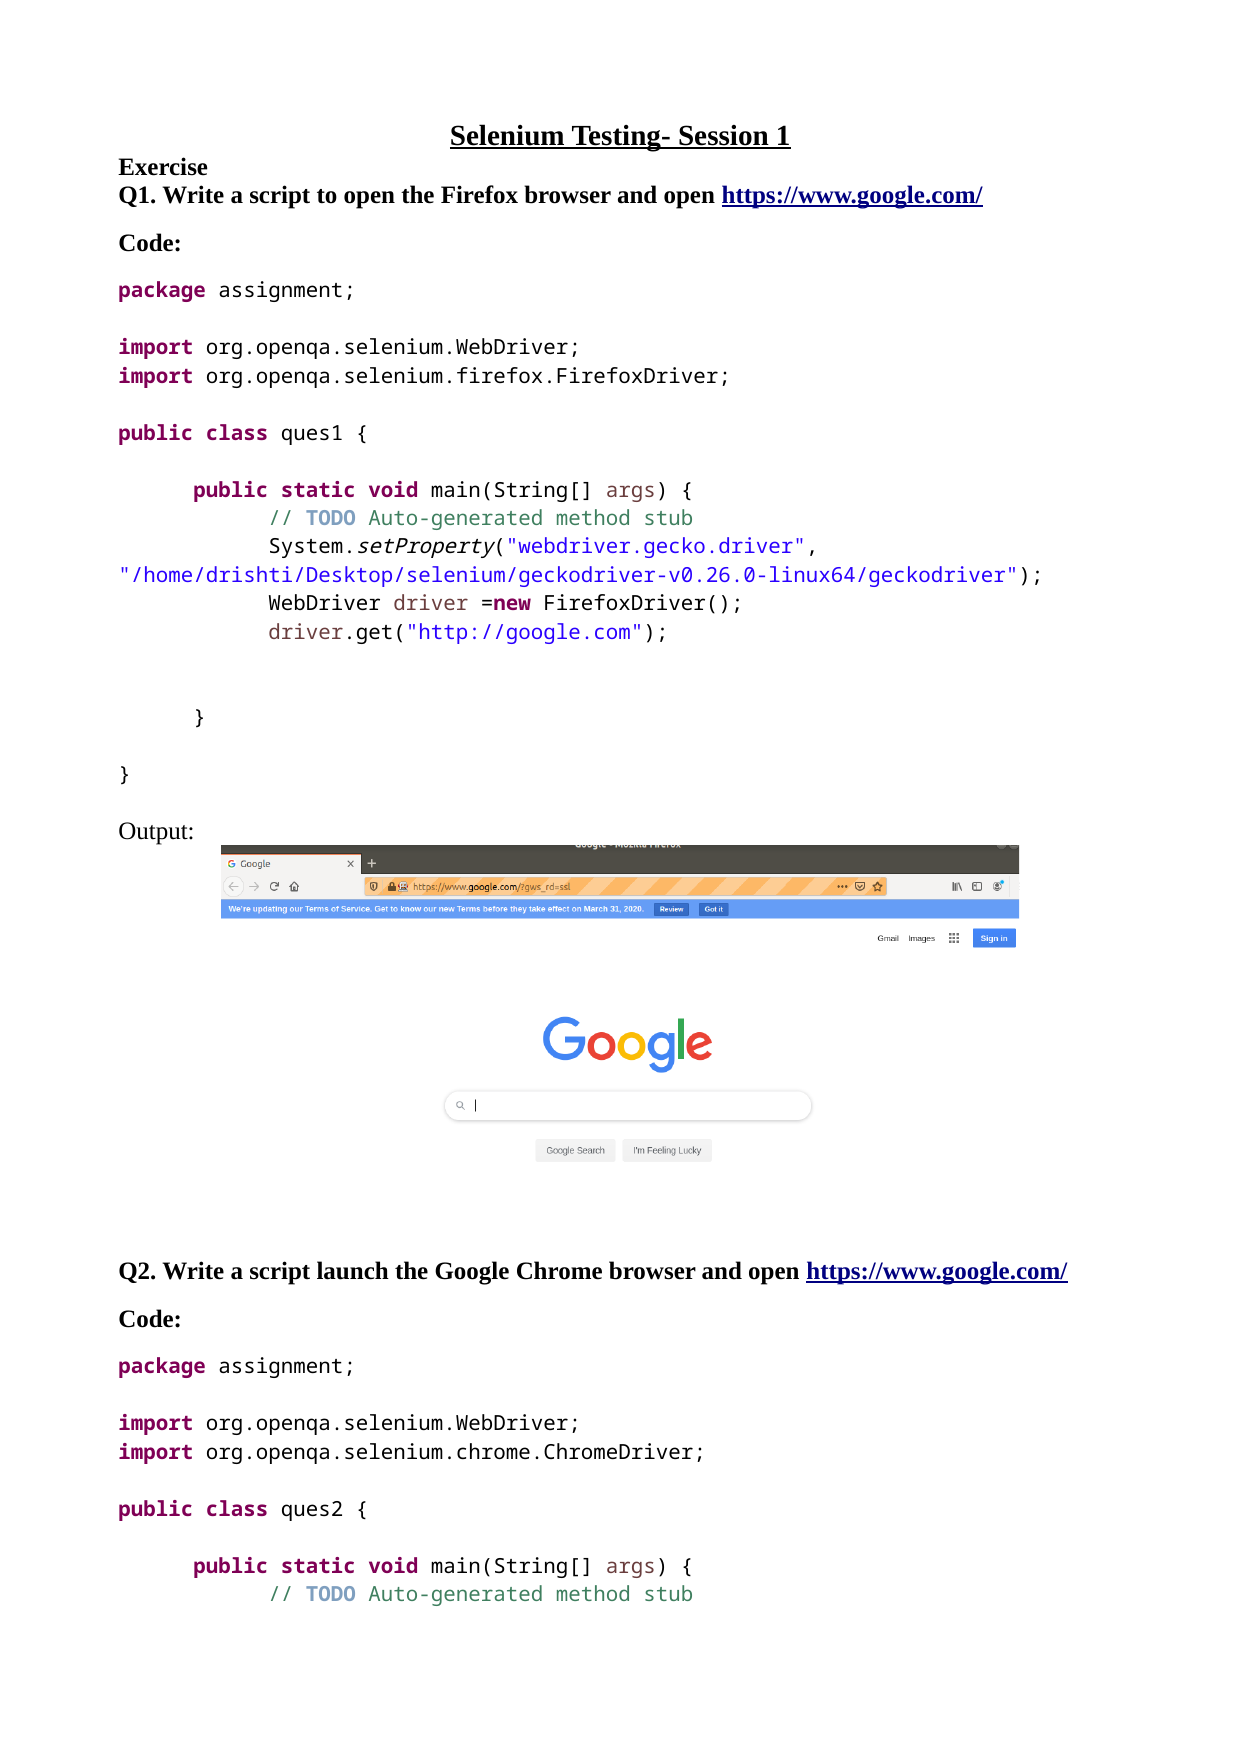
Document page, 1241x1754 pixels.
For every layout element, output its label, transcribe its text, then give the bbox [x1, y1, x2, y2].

text } [118, 759, 1122, 787]
text Code: [118, 228, 1122, 257]
text Code: [118, 1304, 1122, 1333]
text import org.openqa.selenium.WebDriver; [118, 1408, 1122, 1437]
text Q2. Write a script launch the Google Chrome browser and open https://www.google.com/ [118, 1256, 1122, 1285]
text } [118, 702, 1122, 731]
text Output: [118, 816, 1122, 845]
text package assignment; [118, 1352, 1122, 1380]
text public class ques1 { [118, 418, 1122, 446]
text import org.openqa.selenium.chrome.ChromeDriver; [118, 1437, 1122, 1465]
text Q1. Write a script to open the Firefox browser and open https://www.google.com/ [118, 180, 1122, 209]
text WebDriver driver =new FirefoxDriver(); [118, 588, 1122, 617]
text driver.get("http://google.com"); [118, 617, 1122, 645]
text public class ques2 { [118, 1494, 1122, 1522]
text public static void main(String[] args) { [118, 1551, 1122, 1579]
text import org.openqa.selenium.WebDriver; [118, 332, 1122, 361]
picture [221, 845, 1020, 1169]
text System.setProperty("webdriver.gecko.driver", "/home/drishti/Desktop/selenium/geckodriver-v0.26.0-linux64/geckodriver"); [118, 532, 1122, 588]
text Selenium Testing- Session 1 [118, 118, 1122, 152]
text // TODO Auto-generated method stub [118, 1579, 1122, 1608]
text // TODO Auto-generated method stub [118, 503, 1122, 532]
text import org.openqa.selenium.firefox.FirefoxDriver; [118, 361, 1122, 389]
text Exercise [118, 152, 1122, 180]
text public static void main(String[] args) { [118, 475, 1122, 503]
text package assignment; [118, 276, 1122, 304]
